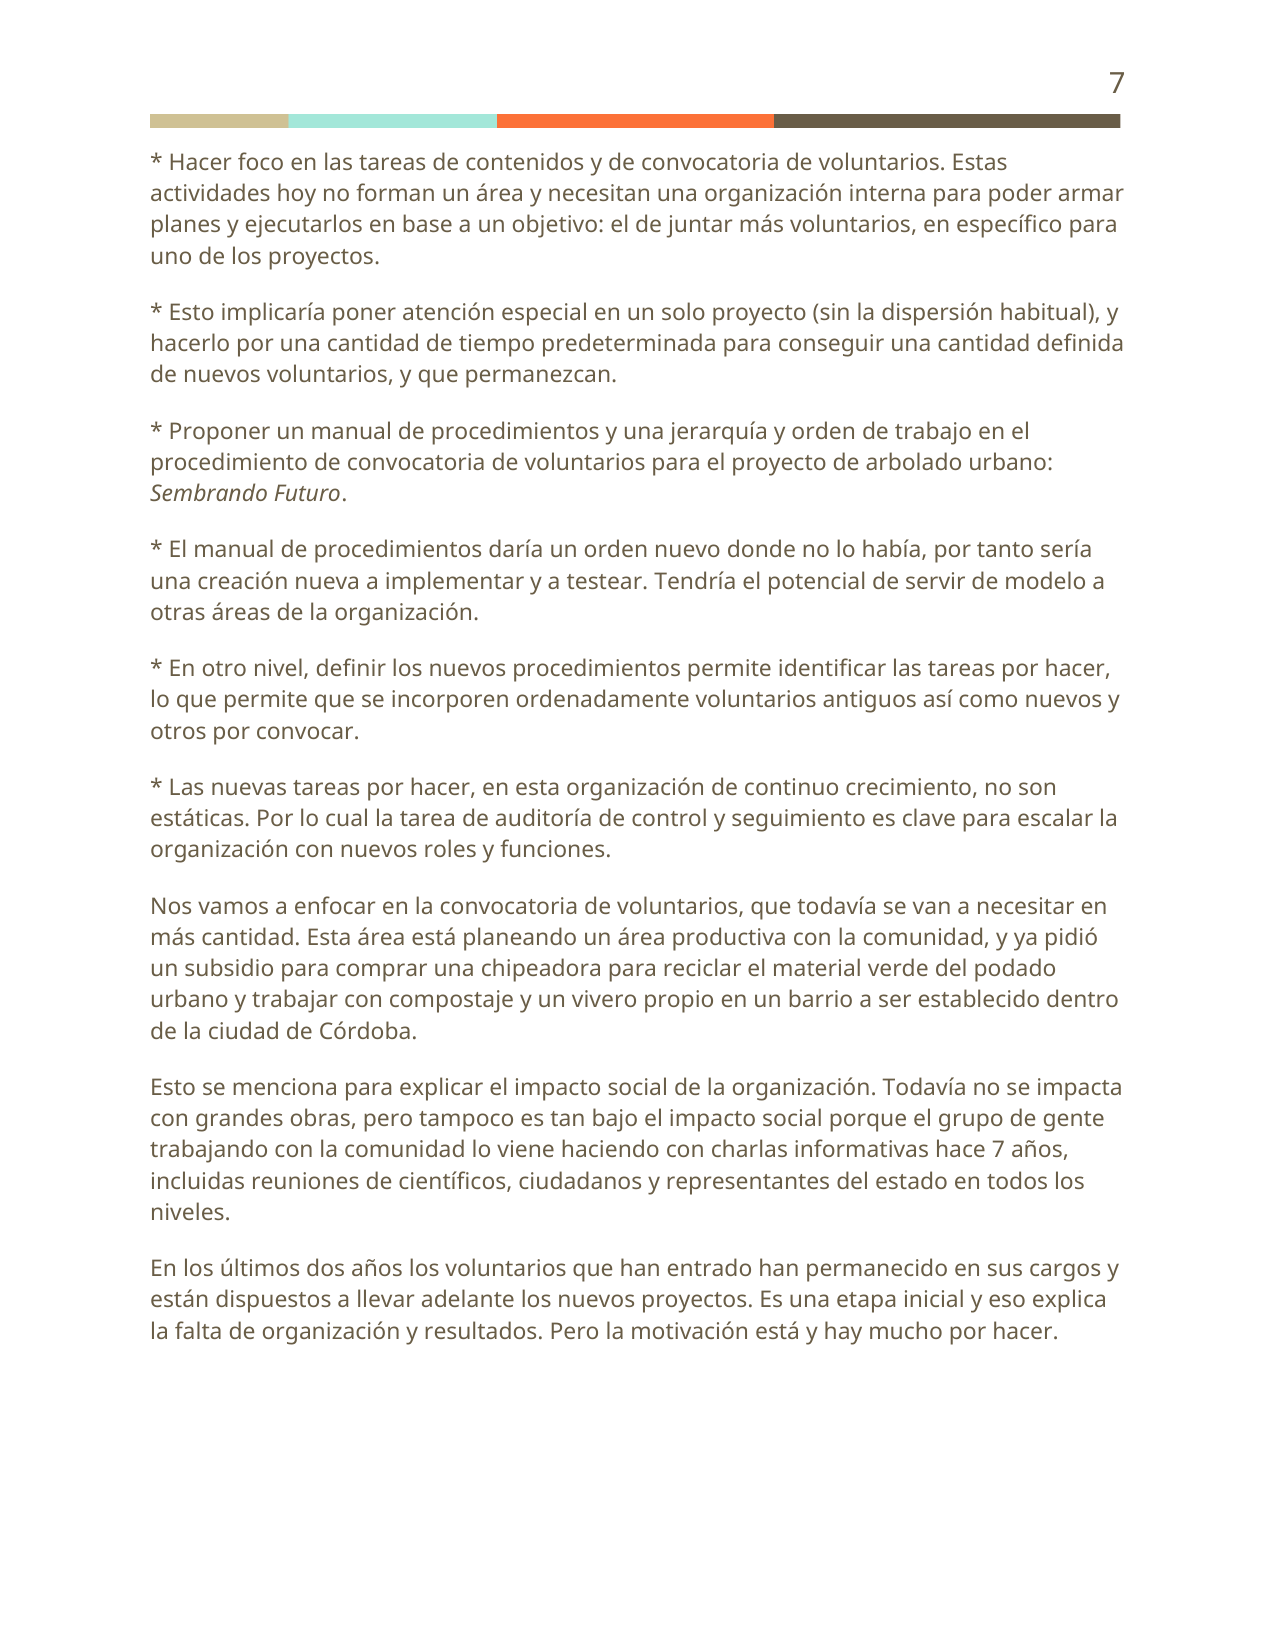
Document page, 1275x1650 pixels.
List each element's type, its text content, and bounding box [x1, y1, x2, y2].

text * Las nuevas tareas por hacer, en esta organización de continuo crecimiento, no son estáticas. Por lo cual la tarea de auditoría de control y seguimiento es clave para escalar la organización con nuevos roles y funciones. [150, 771, 1125, 865]
text Nos vamos a enfocar en la convocatoria de voluntarios, que todavía se van a necesitar en más cantidad. Esta área está planeando un área productiva con la comunidad, y ya pidió un subsidio para comprar una chipeadora para reciclar el material verde del podado urbano y trabajar con compostaje y un vivero propio en un barrio a ser establecido dentro de la ciudad de Córdoba. [150, 890, 1125, 1046]
text * Proponer un manual de procedimientos y una jerarquía y orden de trabajo en el procedimiento de convocatoria de voluntarios para el proyecto de arbolado urbano: Sembrando Futuro. [150, 415, 1125, 508]
text * El manual de procedimientos daría un orden nuevo donde no lo había, por tanto sería una creación nueva a implementar y a testear. Tendría el potencial de servir de modelo a otras áreas de la organización. [150, 533, 1125, 627]
text Esto se menciona para explicar el impacto social de la organización. Todavía no se impacta con grandes obras, pero tampoco es tan bajo el impacto social porque el grupo de gente trabajando con la comunidad lo viene haciendo con charlas informativas hace 7 años, incluidas reuniones de científicos, ciudadanos y representantes del estado en todos los niveles. [150, 1071, 1125, 1227]
text * En otro nivel, definir los nuevos procedimientos permite identificar las tareas por hacer, lo que permite que se incorporen ordenadamente voluntarios antiguos así como nuevos y otros por convocar. [150, 652, 1125, 746]
text En los últimos dos años los voluntarios que han entrado han permanecido en sus cargos y están dispuestos a llevar adelante los nuevos proyectos. Es una etapa inicial y eso explica la falta de organización y resultados. Pero la motivación está y hay mucho por hacer. [150, 1252, 1125, 1346]
picture [150, 114, 1121, 128]
text * Esto implicaría poner atención especial en un solo proyecto (sin la dispersión habitual), y hacerlo por una cantidad de tiempo predeterminada para conseguir una cantidad definida de nuevos voluntarios, y que permanezcan. [150, 296, 1125, 390]
text * Hacer foco en las tareas de contenidos y de convocatoria de voluntarios. Estas actividades hoy no forman un área y necesitan una organización interna para poder armar planes y ejecutarlos en base a un objetivo: el de juntar más voluntarios, en específico para uno de los proyectos. [150, 146, 1125, 271]
